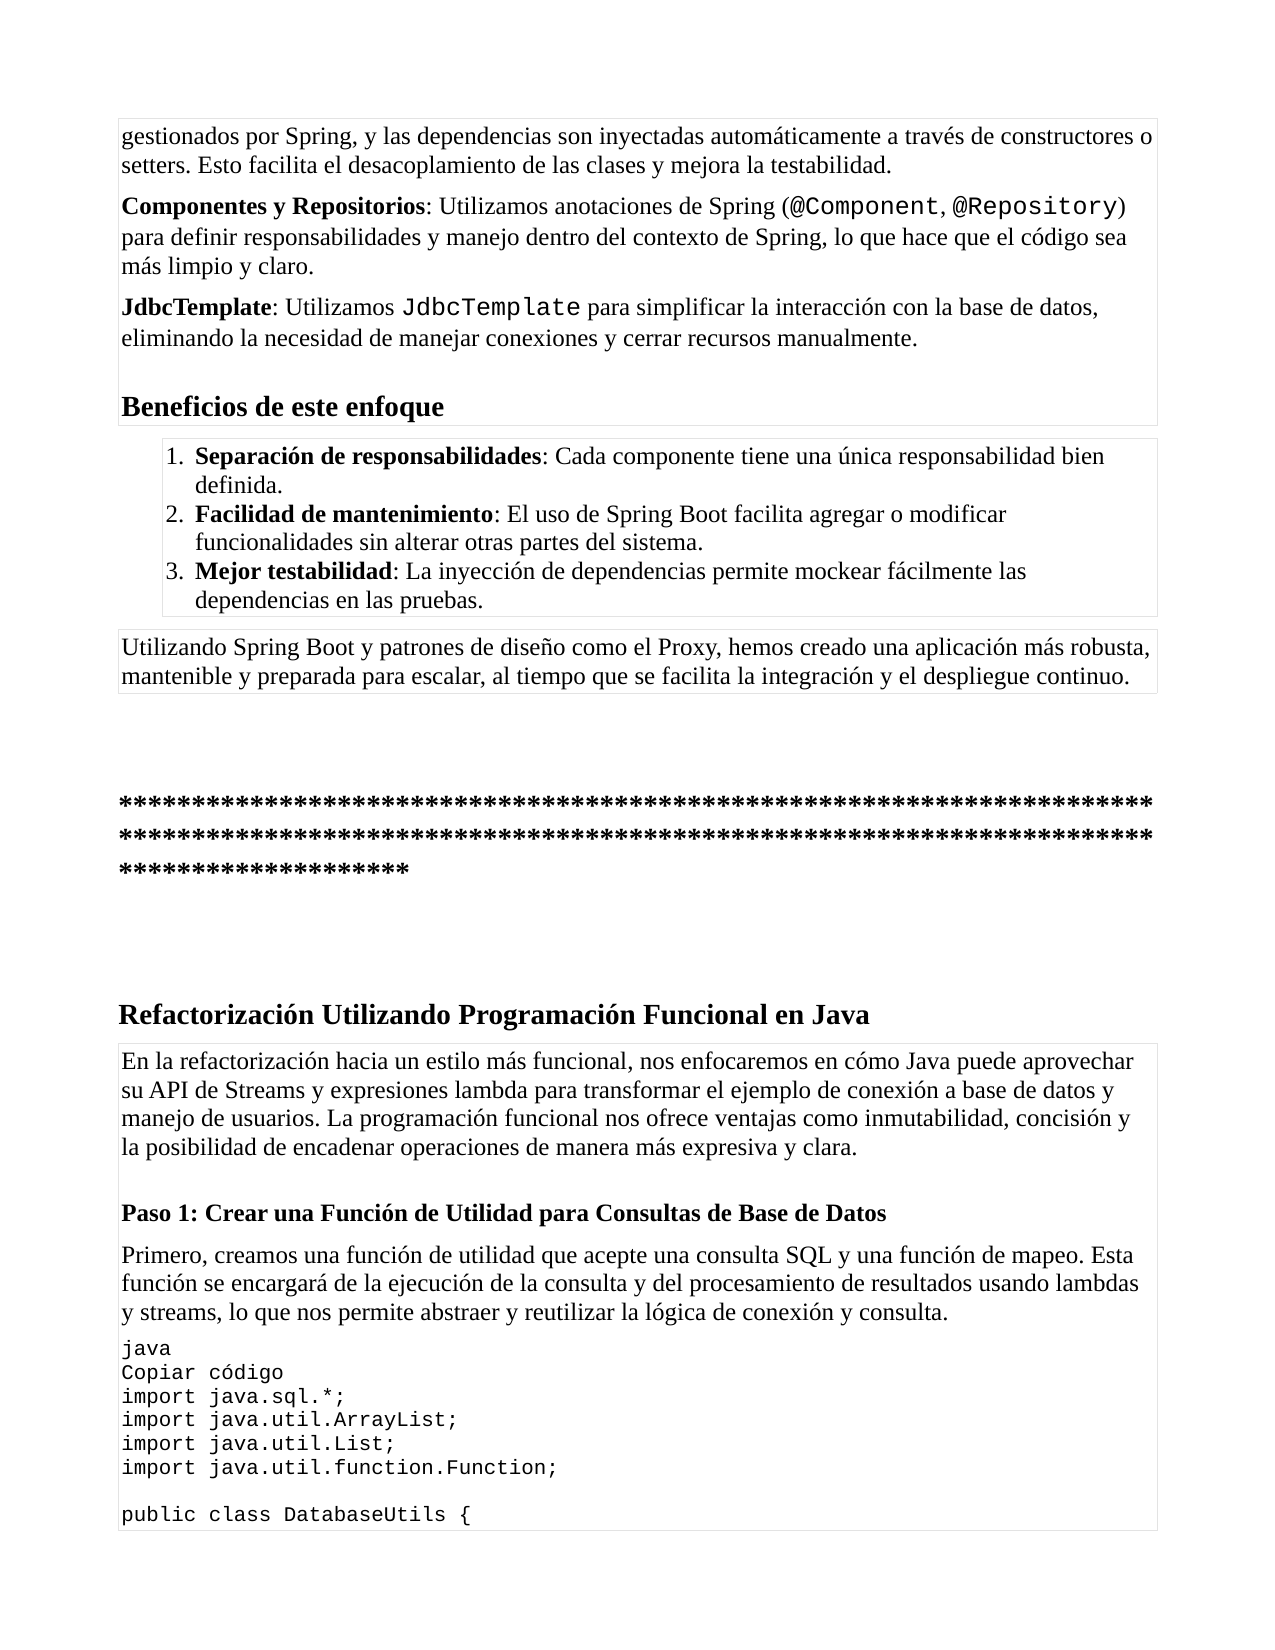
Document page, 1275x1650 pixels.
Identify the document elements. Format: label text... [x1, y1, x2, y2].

text gestionados por Spring, y las dependencias son inyectadas automáticamente a través de constructores o setters. Esto facilita el desacoplamiento de las clases y mejora la testabilidad. [119, 119, 1157, 179]
list Facilidad de mantenimiento: El uso de Spring Boot facilita agregar o modificar funcionalidades sin alterar otras partes del sistema. [163, 496, 1157, 553]
text Componentes y Repositorios: Utilizamos anotaciones de Spring (@Component, @Repository) para definir responsabilidades y manejo dentro del contexto de Spring, lo que hace que el código sea más limpio y claro. [119, 188, 1157, 279]
text En la refactorización hacia un estilo más funcional, nos enfocaremos en cómo Java puede aprovechar su API de Streams y expresiones lambda para transformar el ejemplo de conexión a base de datos y manejo de usuarios. La programación funcional nos ofrece ventajas como inmutabilidad, concisión y la posibilidad de encadenar operaciones de manera más expresiva y clara. [119, 1044, 1157, 1161]
text Primero, creamos una función de utilidad que acepte una consulta SQL y una función de mapeo. Esta función se encargará de la ejecución de la consulta y del procesamiento de resultados usando lambdas y streams, lo que nos permite abstraer y reutilizar la lógica de conexión y consulta. [119, 1237, 1157, 1326]
text import java.util.List; [119, 1430, 1157, 1454]
subtitle Paso 1: Crear una Función de Utilidad para Consultas de Base de Datos [119, 1195, 1157, 1227]
text Copiar código [119, 1359, 1157, 1383]
text import java.util.ArrayList; [119, 1406, 1157, 1430]
list Mejor testabilidad: La inyección de dependencias permite mockear fácilmente las dependencias en las pruebas. [163, 553, 1157, 616]
text import java.util.function.Function; [119, 1454, 1157, 1480]
list Separación de responsabilidades: Cada componente tiene una única responsabilidad bien definida. [163, 439, 1157, 496]
text public class DatabaseUtils { [119, 1501, 1157, 1530]
subtitle ****************************************************************************************************************************************************************** [118, 788, 1157, 888]
text java [119, 1335, 1157, 1359]
subtitle Beneficios de este enfoque [119, 386, 1157, 425]
text Utilizando Spring Boot y patrones de diseño como el Proxy, hemos creado una aplicación más robusta, mantenible y preparada para escalar, al tiempo que se facilita la integración y el despliegue continuo. [119, 630, 1157, 693]
text import java.sql.*; [119, 1383, 1157, 1406]
text JdbcTemplate: Utilizamos JdbcTemplate para simplificar la interacción con la base de datos, eliminando la necesidad de manejar conexiones y cerrar recursos manualmente. [119, 289, 1157, 352]
subtitle Refactorización Utilizando Programación Funcional en Java [118, 997, 1157, 1030]
